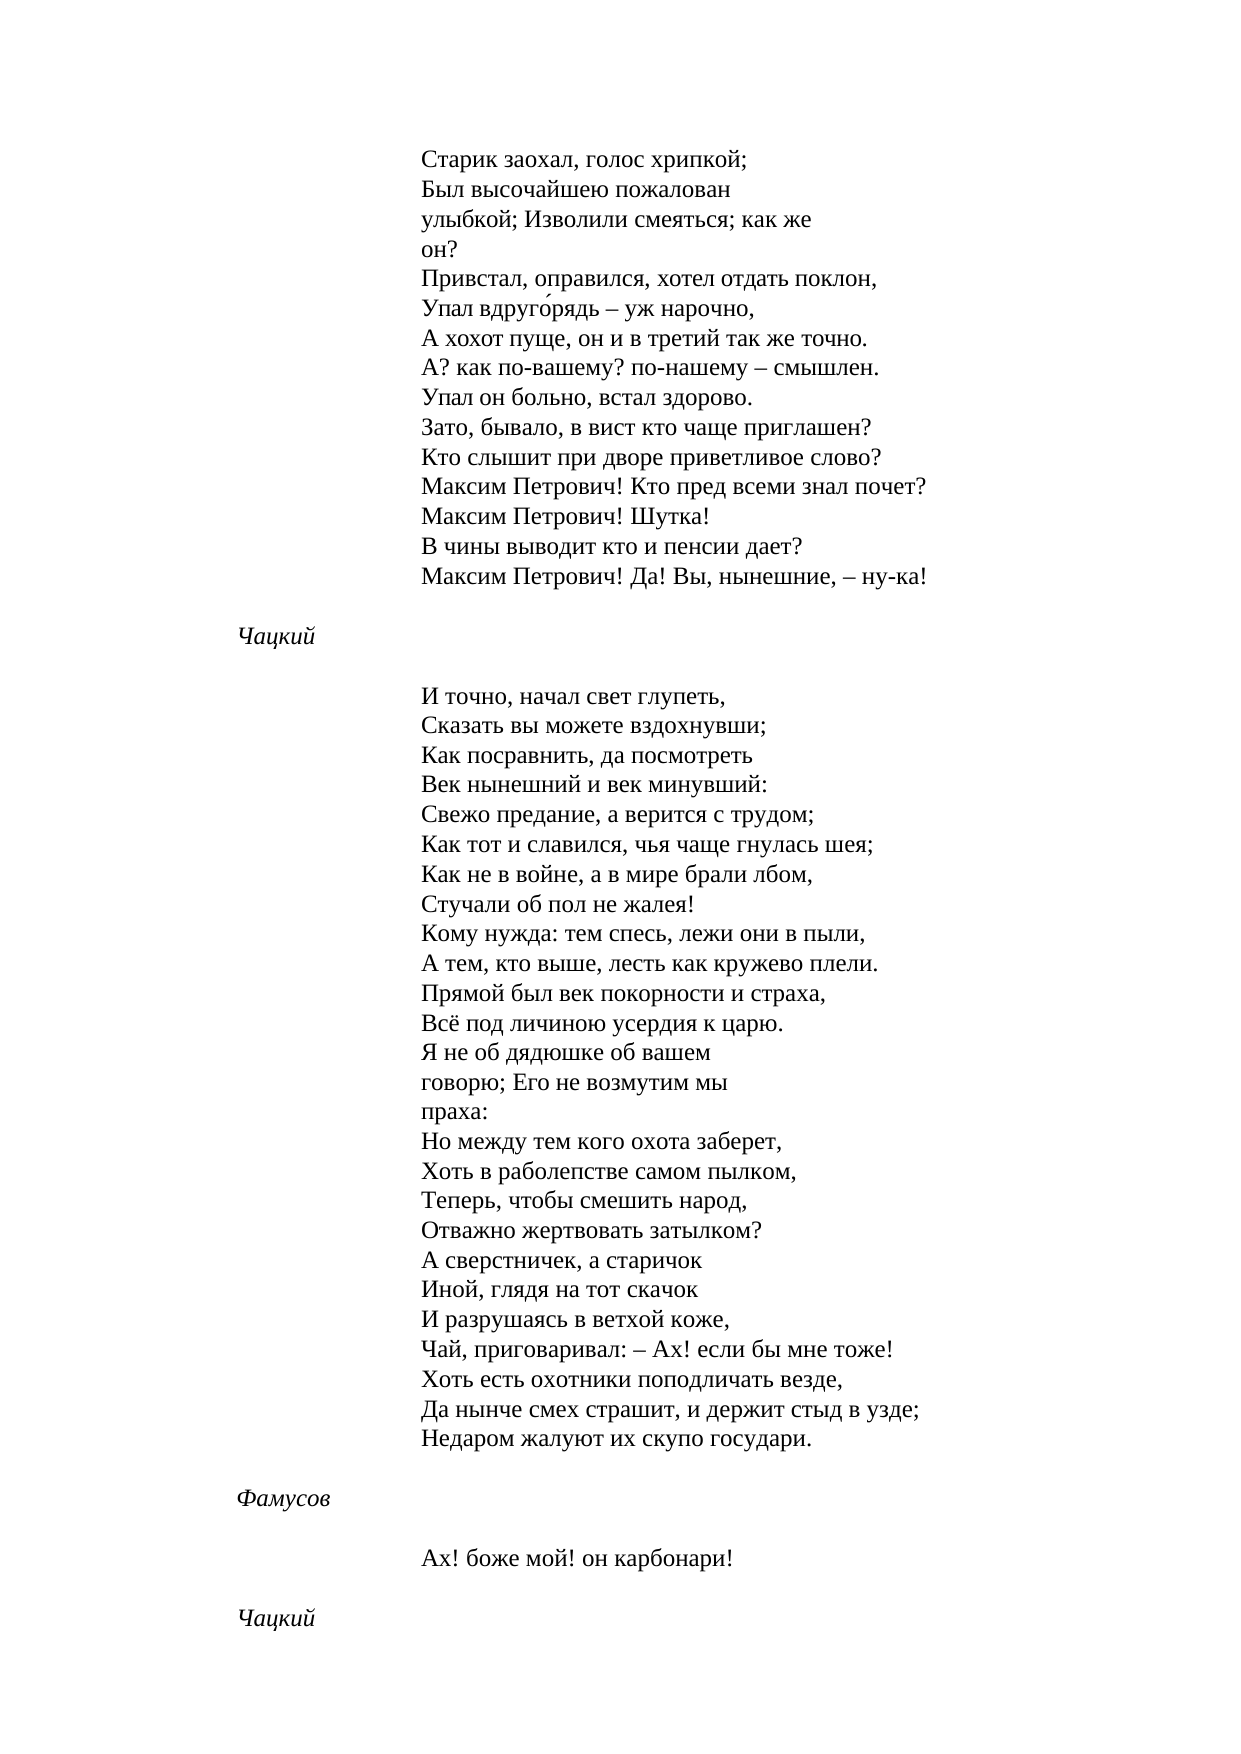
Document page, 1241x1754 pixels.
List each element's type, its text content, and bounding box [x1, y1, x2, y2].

text Но между тем кого охота заберет, Хоть в раболепстве самом пылком, Теперь, чтобы смешить народ, Отважно жертвовать затылком? [421, 1126, 818, 1244]
text Чацкий [236, 1603, 1167, 1632]
text Старик заохал, голос хрипкой; [421, 144, 1167, 173]
text А хохот пуще, он и в третий так же точно. А? как по-вашему? по-нашему – смышлен. Упал он больно, встал здорово. [421, 323, 892, 411]
text В чины выводит кто и пенсии дает? [421, 531, 1167, 559]
text Чай, приговаривал: – Ах! если бы мне тоже! Хоть есть охотники поподличать везде, [421, 1334, 918, 1393]
text Был высочайшею пожалован улыбкой; Изволили смеяться; как же он? [421, 174, 833, 262]
text Как тот и славился, чья чаще гнулась шея; Как не в войне, а в мире брали лбом, Стучали об пол не жалея! [421, 829, 892, 917]
text Максим Петрович! Да! Вы, нынешние, – ну-ка! [421, 561, 1167, 589]
text Да нынче смех страшит, и держит стыд в узде; Недаром жалуют их скупо государи. [421, 1394, 945, 1452]
text Свежо предание, а верится с трудом; [421, 799, 1167, 828]
text А сверстничек, а старичок Иной, глядя на тот скачок [421, 1245, 704, 1303]
text Зато, бывало, в вист кто чаще приглашен? Кто слышит при дворе приветливое слово? [421, 412, 892, 470]
text Всё под личиною усердия к царю. Я не об дядюшке об вашем говорю; Его не возмутим мы праха: [421, 1008, 800, 1125]
text Максим Петрович! Кто пред всеми знал почет? Максим Петрович! Шутка! [421, 471, 945, 530]
text Привстал, оправился, хотел отдать поклон, Упал вдруго́рядь – уж нарочно, [421, 263, 892, 322]
text И разрушаясь в ветхой коже, [421, 1304, 1167, 1333]
text Чацкий [236, 621, 1167, 649]
text И точно, начал свет глупеть, Сказать вы можете вздохнувши; Как посравнить, да посмотреть Век нынешний и век минувший: [421, 681, 770, 798]
text Кому нужда: тем спесь, лежи они в пыли, А тем, кто выше, лесть как кружево плели. Прямой был век покорности и страха, [421, 918, 880, 1006]
text Ах! боже мой! он карбонари! [421, 1543, 1167, 1572]
text Фамусов [236, 1483, 1167, 1512]
